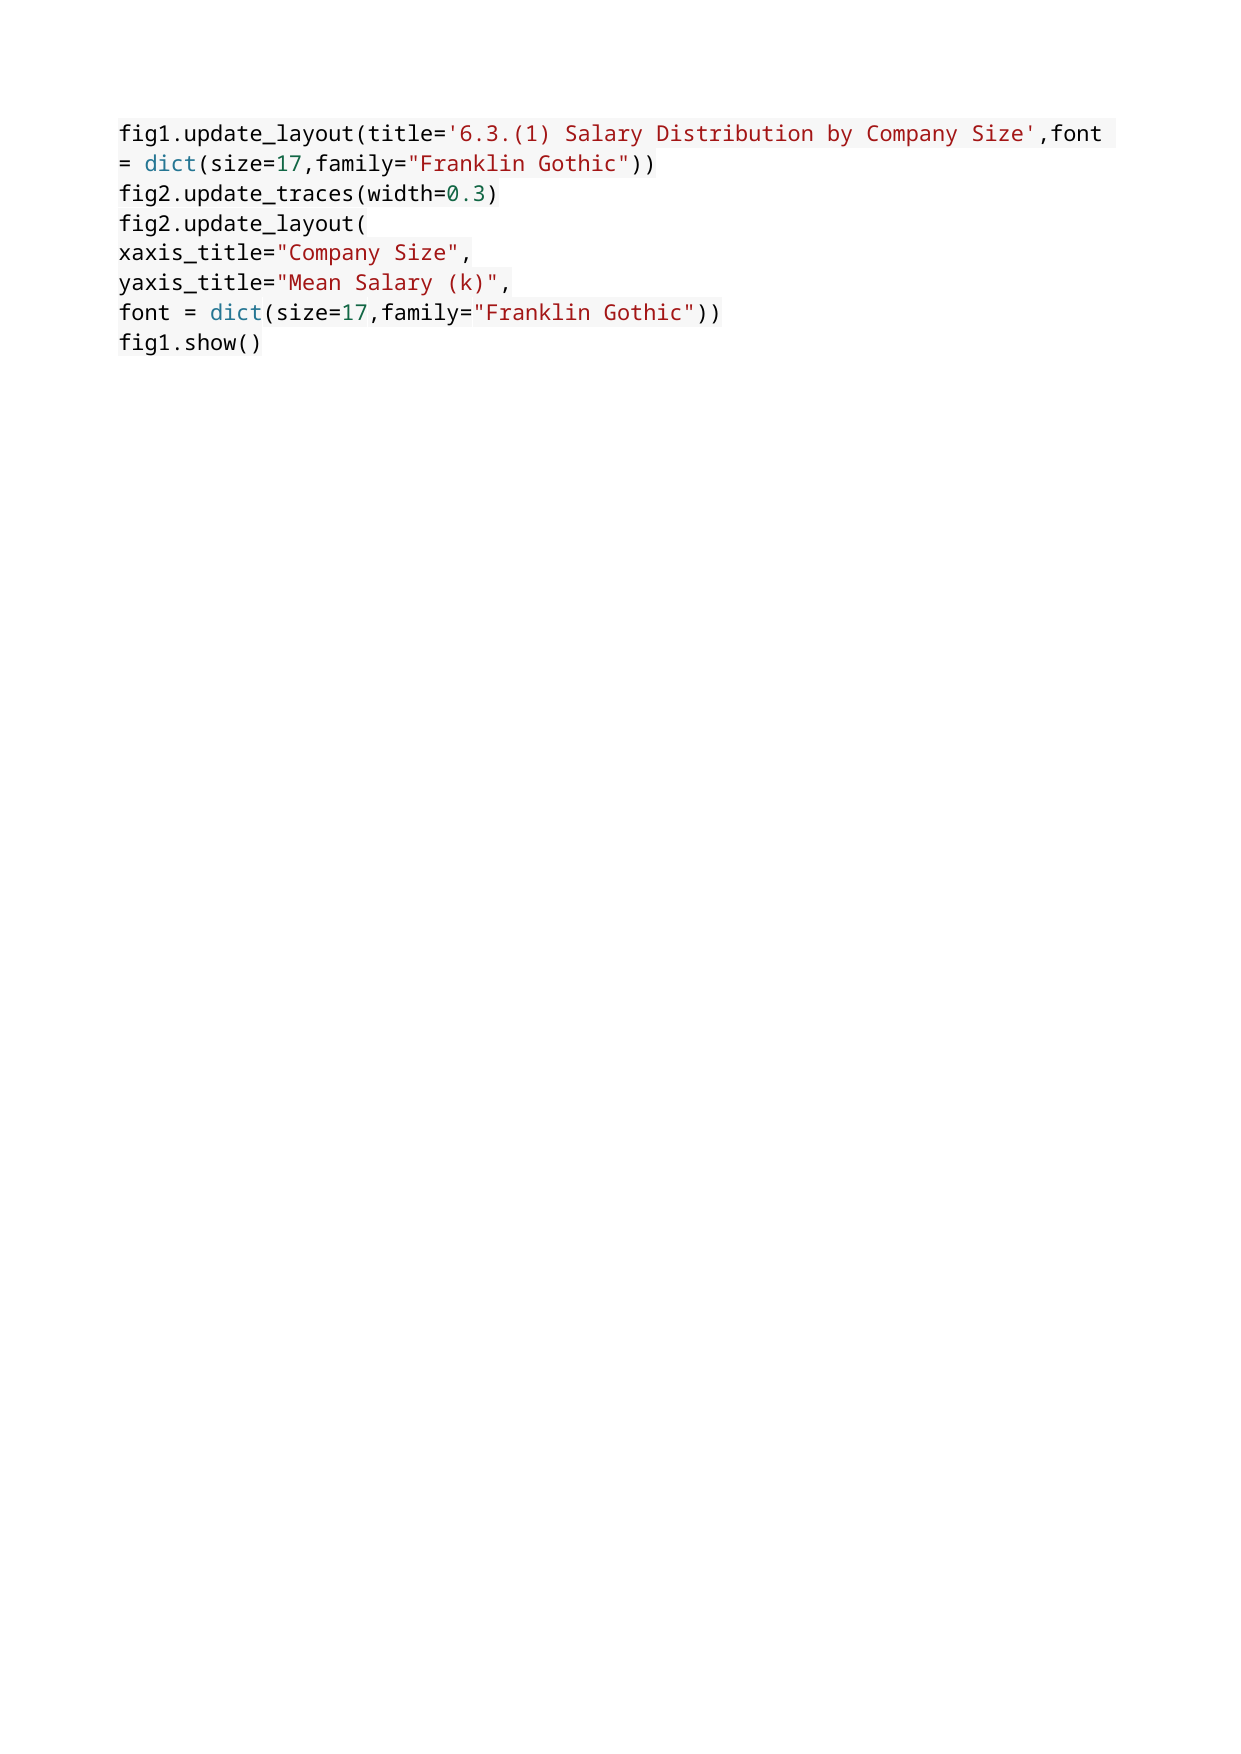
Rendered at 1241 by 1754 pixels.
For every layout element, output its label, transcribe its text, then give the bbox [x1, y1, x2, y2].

text yaxis_title="Mean Salary (k)", [118, 267, 1122, 297]
text fig2.update_traces(width=0.3) [118, 178, 1122, 207]
text fig1.show() [118, 327, 1122, 356]
text font = dict(size=17,family="Franklin Gothic")) [118, 297, 1122, 327]
text xaxis_title="Company Size", [118, 237, 1122, 267]
text fig2.update_layout( [118, 207, 1122, 237]
text fig1.update_layout(title='6.3.(1) Salary Distribution by Company Size',font = dict(size=17,family="Franklin Gothic")) [118, 118, 1122, 178]
